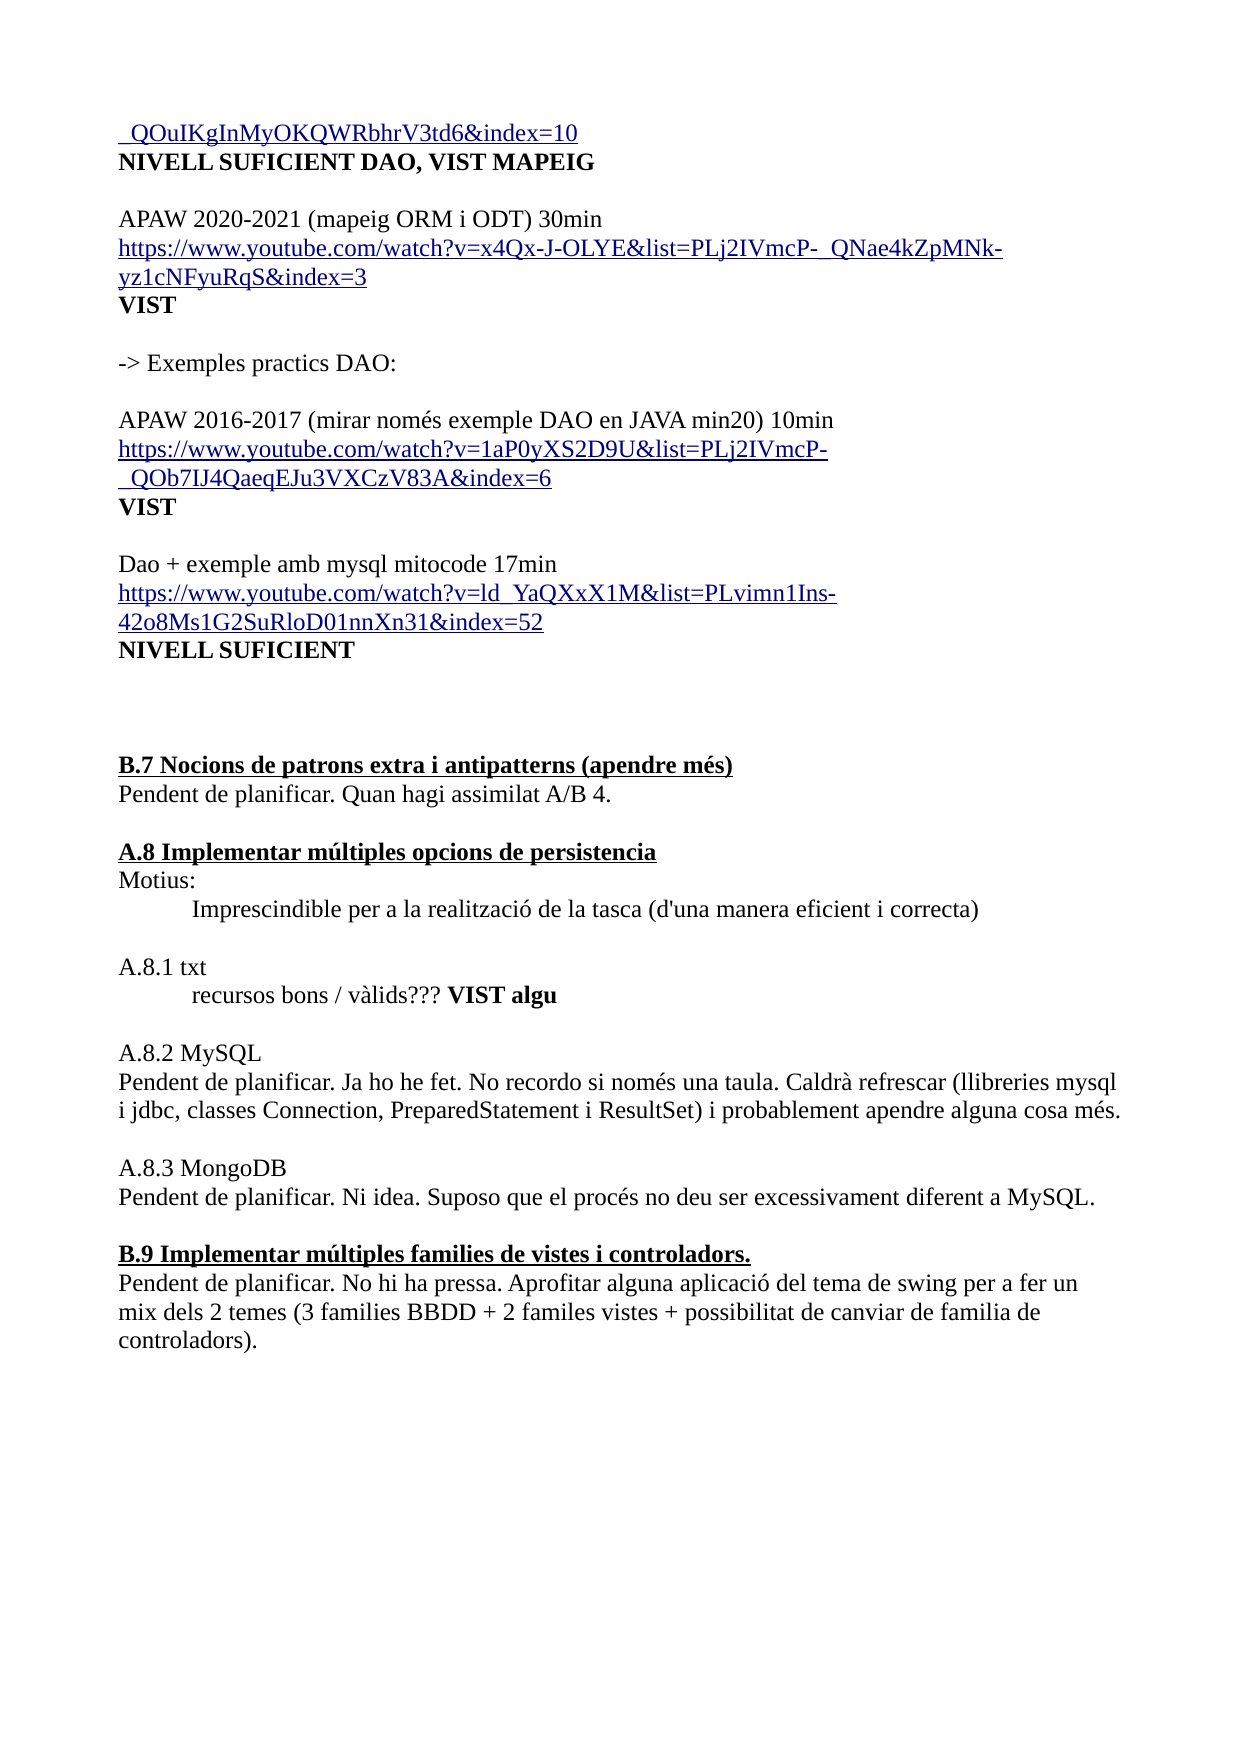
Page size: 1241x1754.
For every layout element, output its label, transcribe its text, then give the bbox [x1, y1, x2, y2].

text VIST [118, 492, 1122, 521]
text https://www.youtube.com/watch?v=ld_YaQXxX1M&list=PLvimn1Ins-42o8Ms1G2SuRloD01nnXn31&index=52 [118, 578, 1122, 636]
text B.9 Implementar múltiples families de vistes i controladors. [118, 1239, 1122, 1268]
text APAW 2016-2017 (mirar només exemple DAO en JAVA min20) 10min [118, 406, 1122, 434]
text VIST [118, 291, 1122, 319]
text Dao + exemple amb mysql mitocode 17min [118, 549, 1122, 578]
text APAW 2020-2021 (mapeig ORM i ODT) 30min [118, 204, 1122, 233]
text _QOuIKgInMyOKQWRbhrV3td6&index=10 [118, 118, 1122, 147]
text A.8.2 MySQL [118, 1038, 1122, 1067]
text recursos bons / vàlids??? VIST algu [118, 981, 1122, 1009]
text NIVELL SUFICIENT [118, 636, 1122, 664]
text A.8 Implementar múltiples opcions de persistencia [118, 837, 1122, 866]
text A.8.1 txt [118, 952, 1122, 981]
text Pendent de planificar. Quan hagi assimilat A/B 4. [118, 779, 1122, 808]
text Motius: [118, 866, 1122, 894]
text Imprescindible per a la realització de la tasca (d'una manera eficient i correcta) [118, 894, 1122, 923]
text Pendent de planificar. No hi ha pressa. Aprofitar alguna aplicació del tema de swing per a fer un mix dels 2 temes (3 families BBDD + 2 familes vistes + possibilitat de canviar de familia de controladors). [118, 1268, 1122, 1354]
text Pendent de planificar. Ja ho he fet. No recordo si només una taula. Caldrà refrescar (llibreries mysql i jdbc, classes Connection, PreparedStatement i ResultSet) i probablement apendre alguna cosa més. [118, 1067, 1122, 1124]
text https://www.youtube.com/watch?v=x4Qx-J-OLYE&list=PLj2IVmcP-_QNae4kZpMNk-yz1cNFyuRqS&index=3 [118, 233, 1122, 291]
text NIVELL SUFICIENT DAO, VIST MAPEIG [118, 147, 1122, 176]
text B.7 Nocions de patrons extra i antipatterns (apendre més) [118, 751, 1122, 779]
text https://www.youtube.com/watch?v=1aP0yXS2D9U&list=PLj2IVmcP-_QOb7IJ4QaeqEJu3VXCzV83A&index=6 [118, 434, 1122, 492]
text -> Exemples practics DAO: [118, 348, 1122, 377]
text Pendent de planificar. Ni idea. Suposo que el procés no deu ser excessivament diferent a MySQL. [118, 1182, 1122, 1211]
text A.8.3 MongoDB [118, 1153, 1122, 1182]
